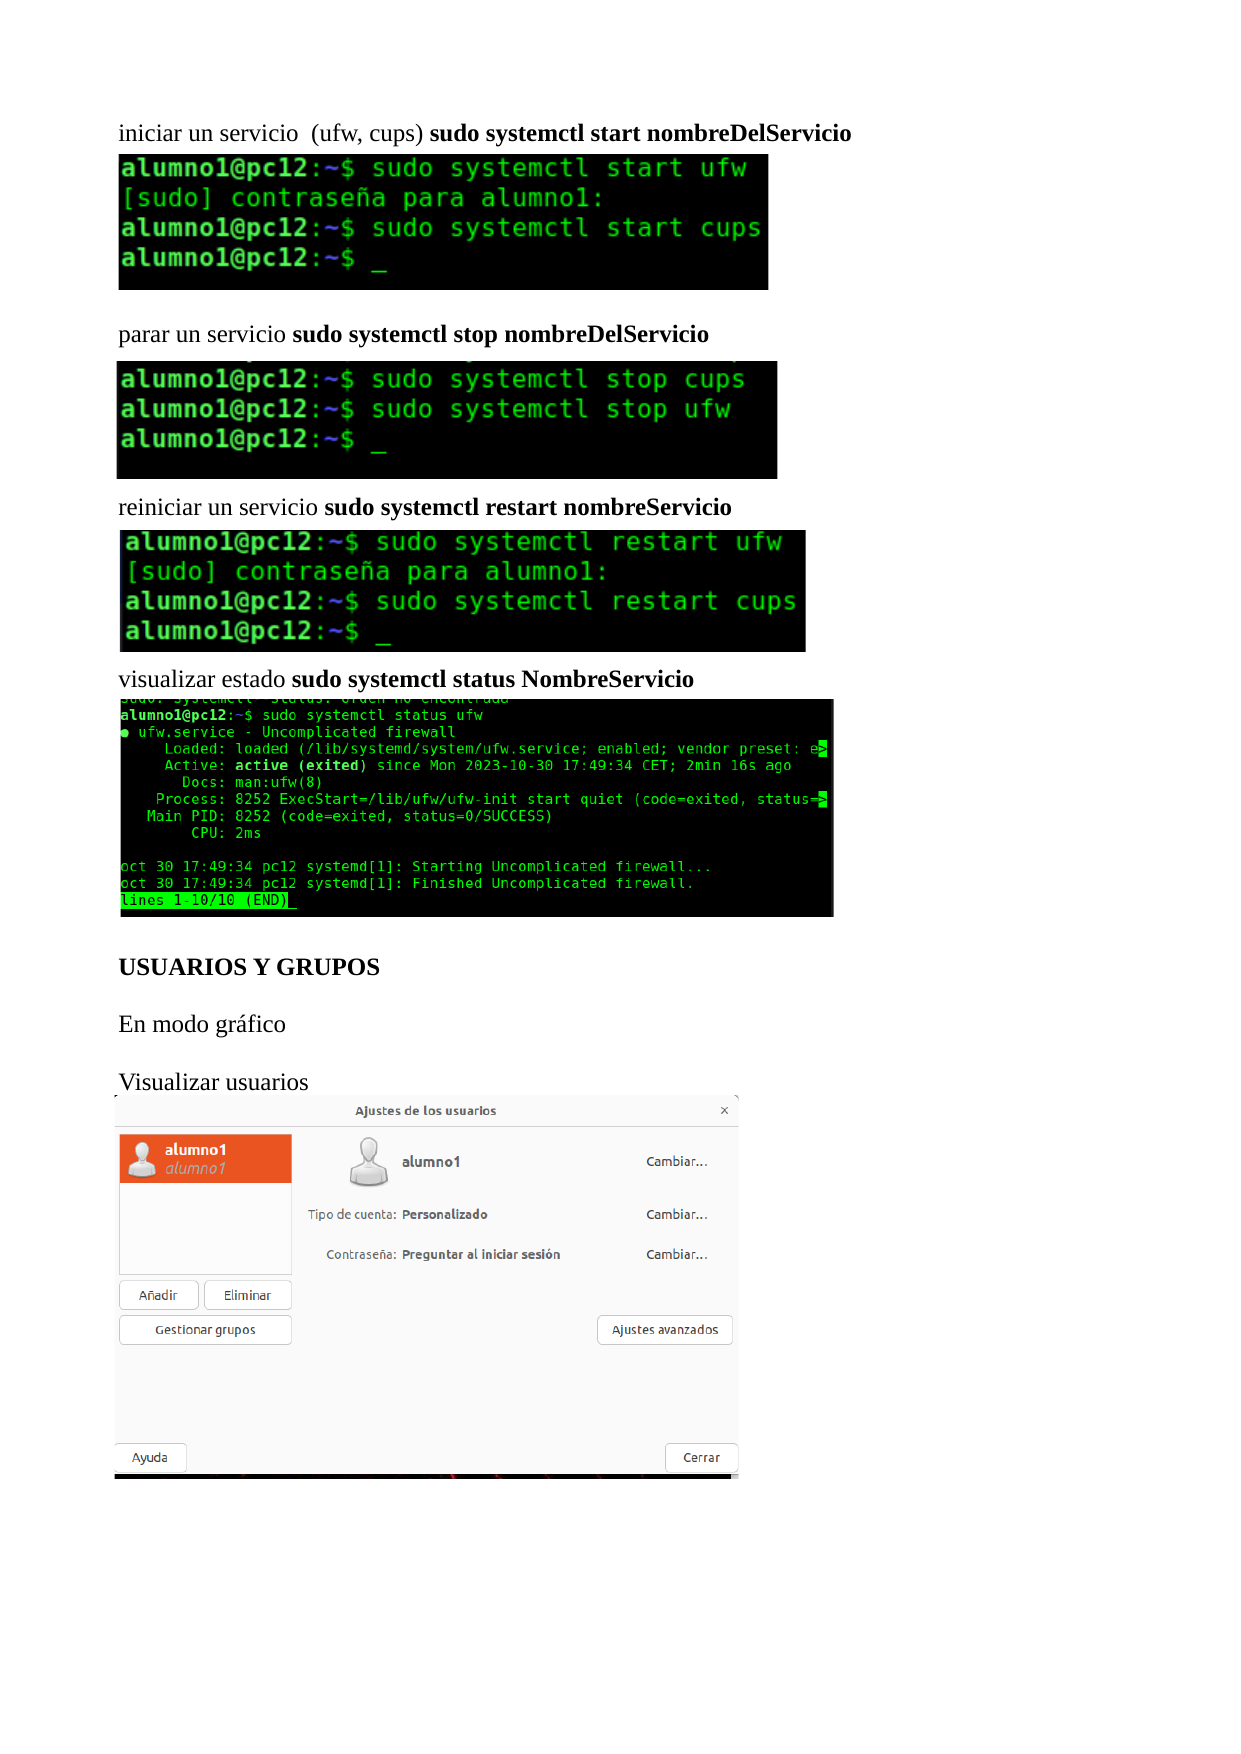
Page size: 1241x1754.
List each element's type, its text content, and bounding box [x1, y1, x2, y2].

text En modo gráfico [118, 1009, 1122, 1038]
text visualizar estado sudo systemctl status NombreServicio [118, 664, 1122, 693]
text Visualizar usuarios [118, 1067, 1122, 1096]
picture [116, 361, 778, 479]
picture [114, 1095, 739, 1479]
text parar un servicio sudo systemctl stop nombreDelServicio [118, 319, 1122, 348]
picture [118, 154, 769, 290]
text iniciar un servicio (ufw, cups) sudo systemctl start nombreDelServicio [118, 118, 1122, 147]
picture [120, 699, 834, 917]
text USUARIOS Y GRUPOS [118, 952, 1122, 981]
picture [119, 530, 806, 652]
text reiniciar un servicio sudo systemctl restart nombreServicio [118, 492, 1122, 521]
